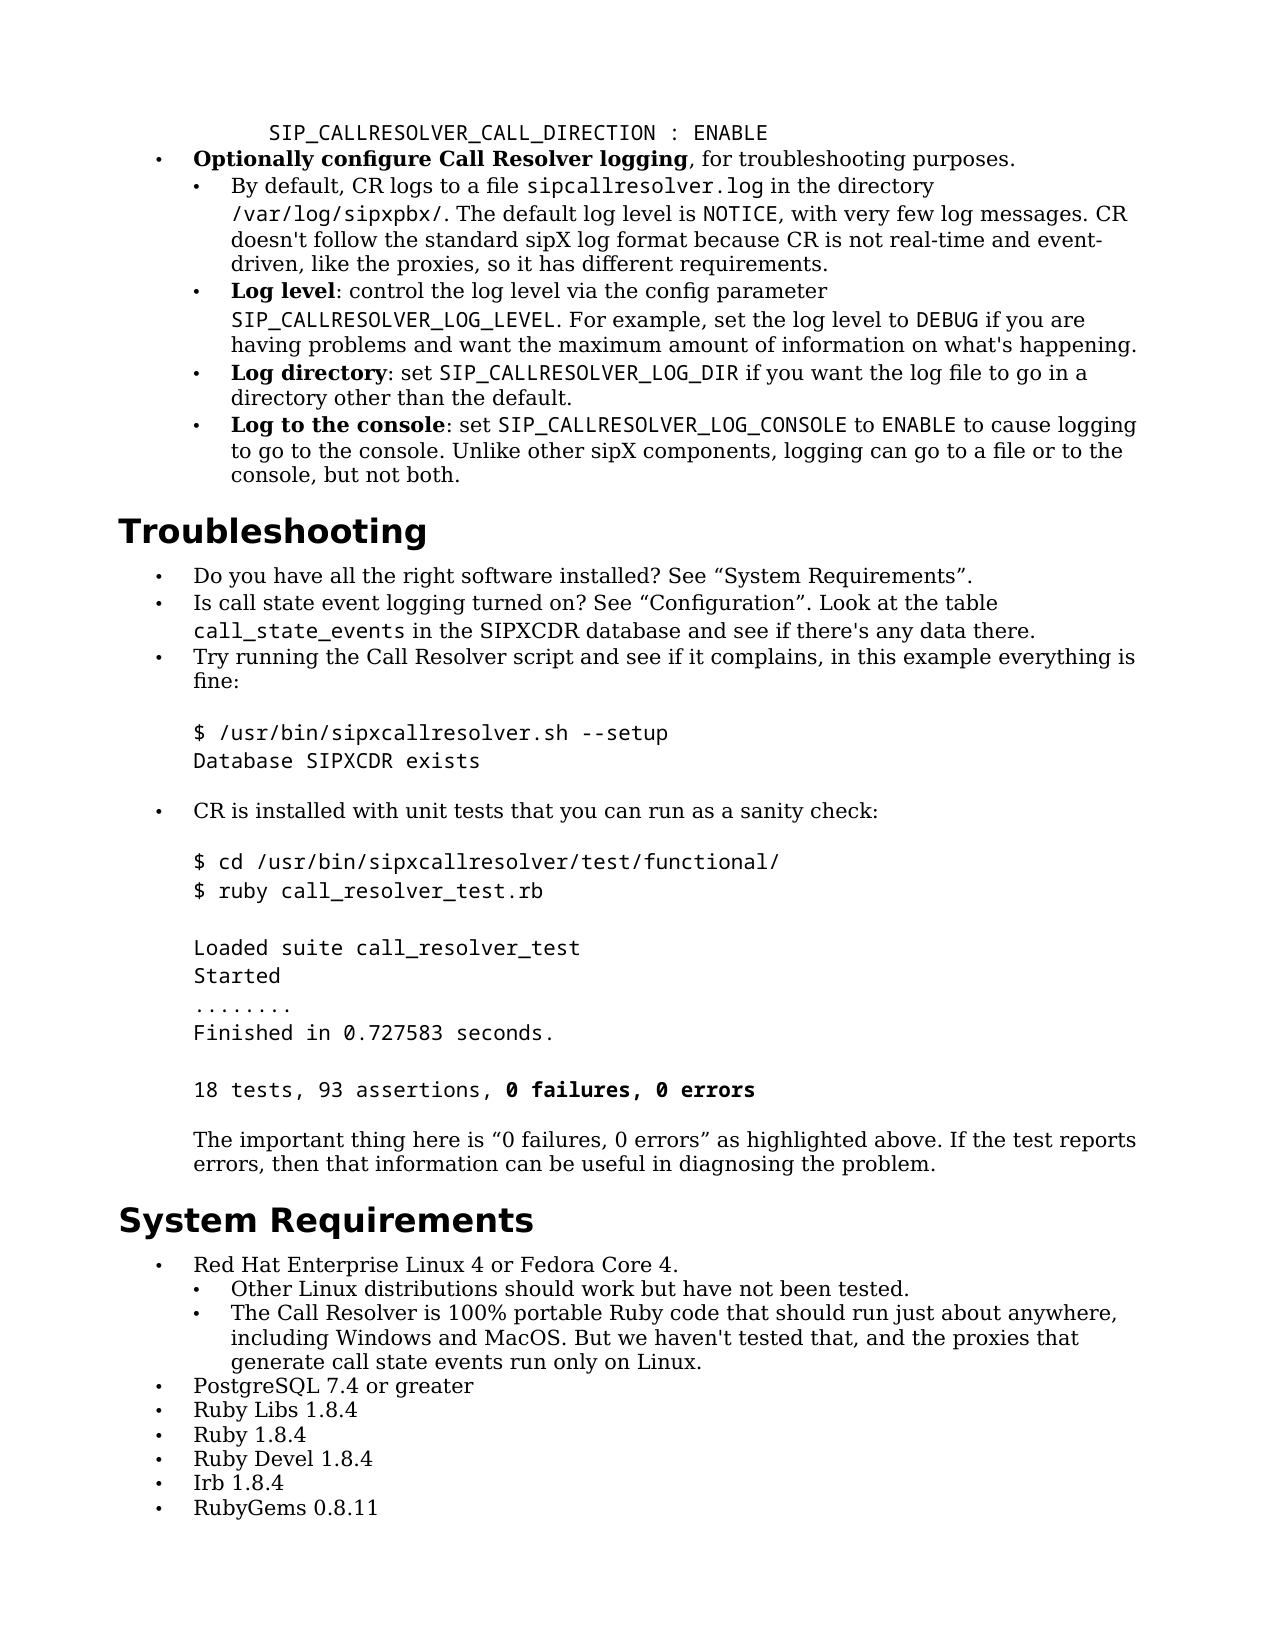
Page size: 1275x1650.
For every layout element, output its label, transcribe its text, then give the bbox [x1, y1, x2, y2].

list CR is installed with unit tests that you can run as a sanity check: $ cd /usr/bin/sipxcallresolver/test/functional/ $ ruby call_resolver_test.rb [156, 799, 1157, 904]
list Is call state event logging turned on? See “Configuration”. Look at the table call_state_events in the SIPXCDR database and see if there's any data there. [156, 588, 1157, 645]
list Do you have all the right software installed? See “System Requirements”. [156, 564, 1157, 588]
text Finished in 0.727583 seconds. [193, 1018, 1157, 1047]
list Log directory: set SIP_CALLRESOLVER_LOG_DIR if you want the log file to go in a directory other than the default. [193, 358, 1157, 410]
list The Call Resolver is 100% portable Ruby code that should run just about anywhere, including Windows and MacOS. But we haven't tested that, and the proxies that generate call state events run only on Linux. [193, 1301, 1157, 1374]
list Log to the console: set SIP_CALLRESOLVER_LOG_CONSOLE to ENABLE to cause logging to go to the console. Unlike other sipX components, logging can go to a file or to the console, but not both. [193, 410, 1157, 487]
text Loaded suite call_resolver_test [193, 933, 1157, 961]
list Red Hat Enterprise Linux 4 or Fedora Core 4. [156, 1253, 1157, 1277]
text Started [193, 961, 1157, 990]
text SIP_CALLRESOLVER_CALL_DIRECTION : ENABLE [268, 118, 1157, 147]
list Optionally configure Call Resolver logging, for troubleshooting purposes. [156, 147, 1157, 171]
subtitle System Requirements [118, 1201, 1157, 1240]
list By default, CR logs to a file sipcallresolver.log in the directory /var/log/sipxpbx/. The default log level is NOTICE, with very few log messages. CR doesn't follow the standard sipX log format because CR is not real-time and event-driven, like the proxies, so it has different requirements. [193, 171, 1157, 276]
list Irb 1.8.4 [156, 1471, 1157, 1496]
list PostgreSQL 7.4 or greater [156, 1374, 1157, 1398]
text ........ [193, 990, 1157, 1018]
list Log level: control the log level via the config parameter SIP_CALLRESOLVER_LOG_LEVEL. For example, set the log level to DEBUG if you are having problems and want the maximum amount of information on what's happening. [193, 276, 1157, 358]
list Other Linux distributions should work but have not been tested. [193, 1277, 1157, 1301]
list Ruby 1.8.4 [156, 1423, 1157, 1447]
subtitle Troubleshooting [118, 512, 1157, 551]
list Ruby Libs 1.8.4 [156, 1398, 1157, 1423]
list Ruby Devel 1.8.4 [156, 1447, 1157, 1471]
list Try running the Call Resolver script and see if it complains, in this example everything is fine: $ /usr/bin/sipxcallresolver.sh --setup Database SIPXCDR exists [156, 645, 1157, 799]
list RubyGems 0.8.11 [156, 1496, 1157, 1520]
text 18 tests, 93 assertions, 0 failures, 0 errors The important thing here is “0 failures, 0 errors” as highlighted above. If the test reports errors, then that information can be useful in diagnosing the problem. [193, 1075, 1157, 1176]
